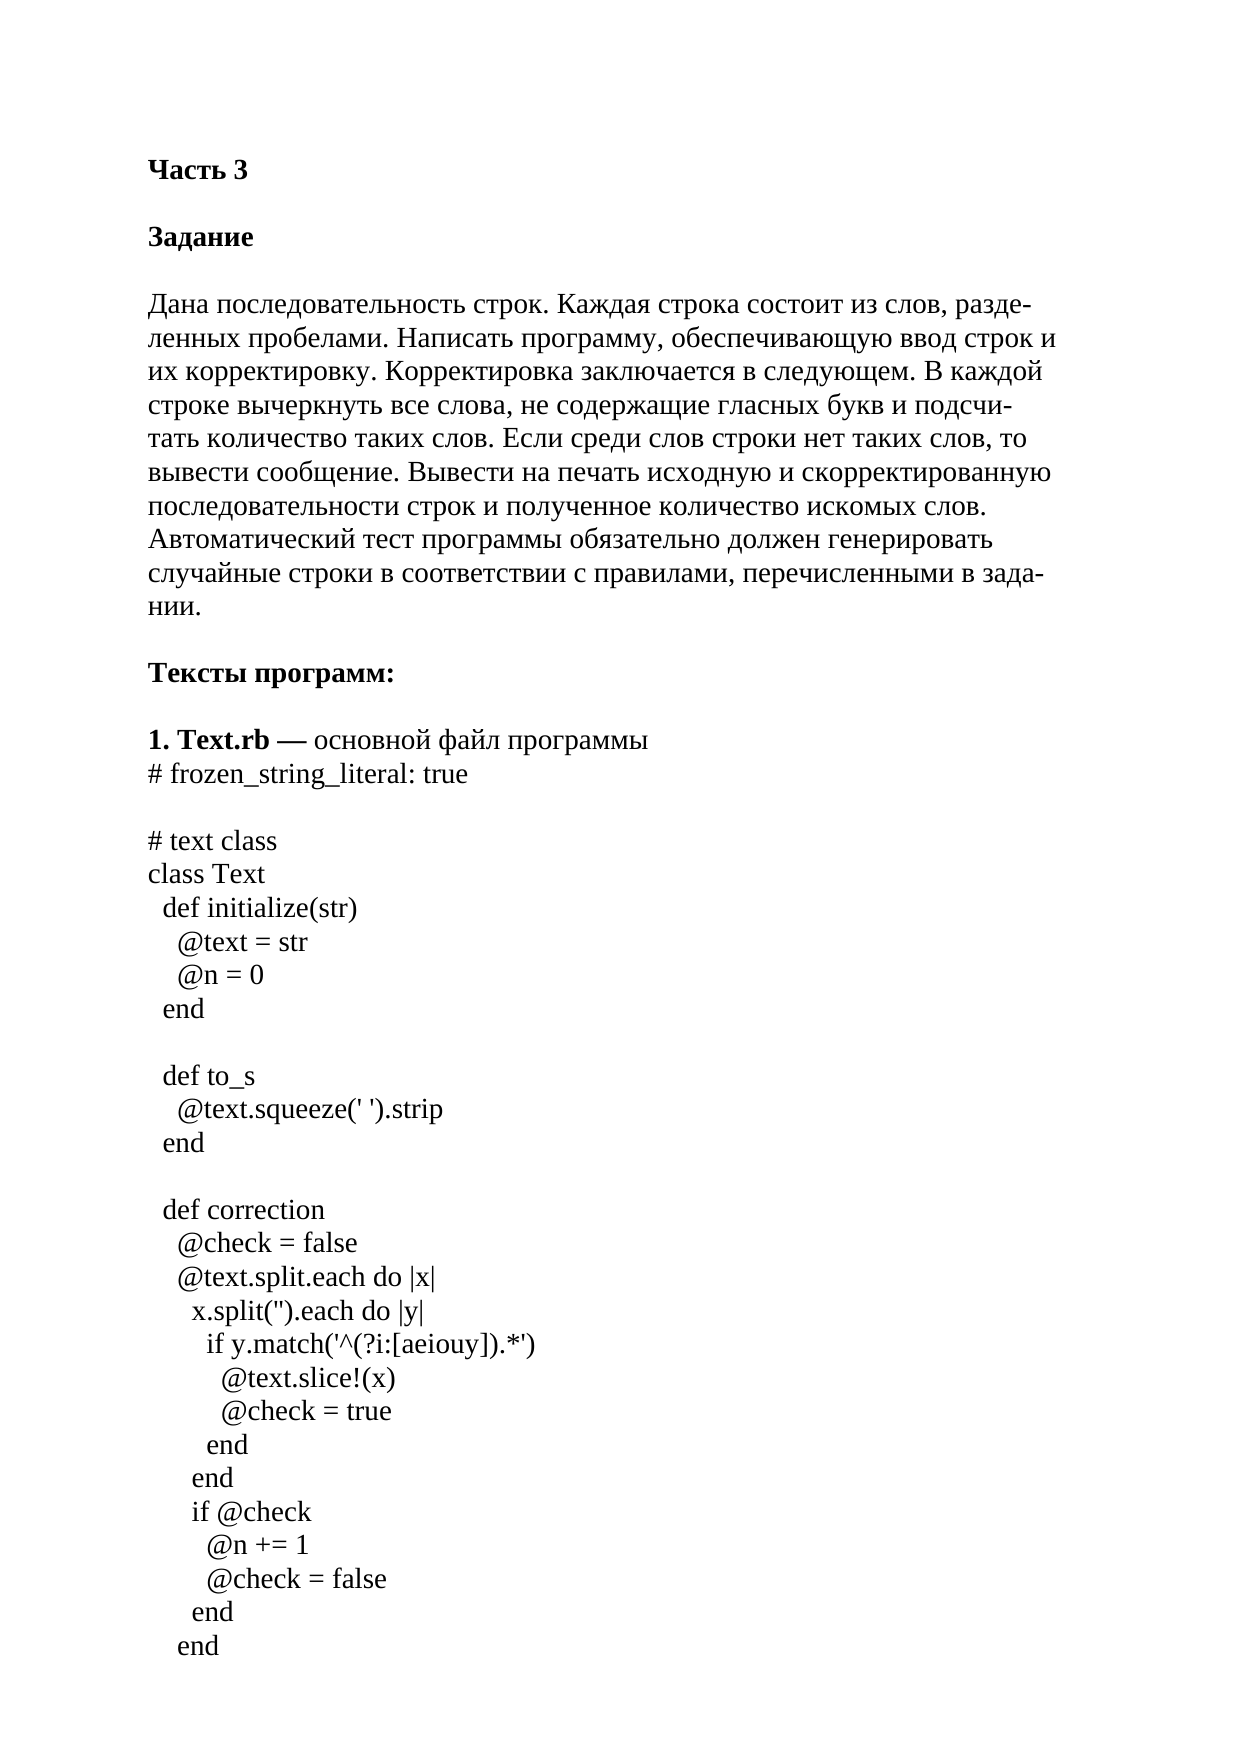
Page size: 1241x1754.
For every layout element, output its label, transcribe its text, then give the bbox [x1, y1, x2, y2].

text end [148, 1460, 1181, 1494]
text @check = true [148, 1393, 1181, 1427]
text @text.split.each do |x| [148, 1259, 1181, 1293]
text def correction [148, 1192, 1181, 1226]
text end [148, 991, 1181, 1024]
text Часть 3 [148, 152, 1181, 186]
text @text.squeeze(' ').strip [148, 1091, 1181, 1125]
text if @check [148, 1494, 1181, 1527]
text @n = 0 [148, 957, 1181, 991]
text def to_s [148, 1058, 1181, 1091]
text @text.slice!(x) [148, 1360, 1181, 1393]
text end [148, 1628, 1181, 1662]
text их корректировку. Корректировка заключается в следующем. В каждой [148, 353, 1181, 387]
text нии. [148, 588, 1181, 622]
text end [148, 1594, 1181, 1628]
text class Text [148, 857, 1181, 890]
text @check = false [148, 1561, 1181, 1594]
text Тексты программ: [148, 655, 1181, 689]
text # text class [148, 823, 1181, 857]
text случайные строки в соответствии с правилами, перечисленными в зада- [148, 555, 1181, 588]
text if y.match('^(?i:[aeiouy]).*') [148, 1326, 1181, 1360]
text строке вычеркнуть все слова, не содержащие гласных букв и подсчи- [148, 387, 1181, 421]
text @n += 1 [148, 1527, 1181, 1561]
text Дана последовательность строк. Каждая строка состоит из слов, разде- [148, 286, 1181, 320]
text последовательности строк и полученное количество искомых слов. [148, 488, 1181, 521]
text end [148, 1427, 1181, 1460]
text Автоматический тест программы обязательно должен генерировать [148, 521, 1181, 555]
text тать количество таких слов. Если среди слов строки нет таких слов, то [148, 421, 1181, 454]
text Задание [148, 219, 1181, 253]
text @text = str [148, 924, 1181, 957]
text @check = false [148, 1226, 1181, 1259]
text вывести сообщение. Вывести на печать исходную и скорректированную [148, 454, 1181, 488]
text ленных пробелами. Написать программу, обеспечивающую ввод строк и [148, 320, 1181, 353]
text x.split('').each do |y| [148, 1293, 1181, 1326]
text end [148, 1125, 1181, 1158]
text def initialize(str) [148, 890, 1181, 924]
text # frozen_string_literal: true [148, 756, 1181, 789]
text 1. Text.rb — основной файл программы [148, 722, 1181, 756]
